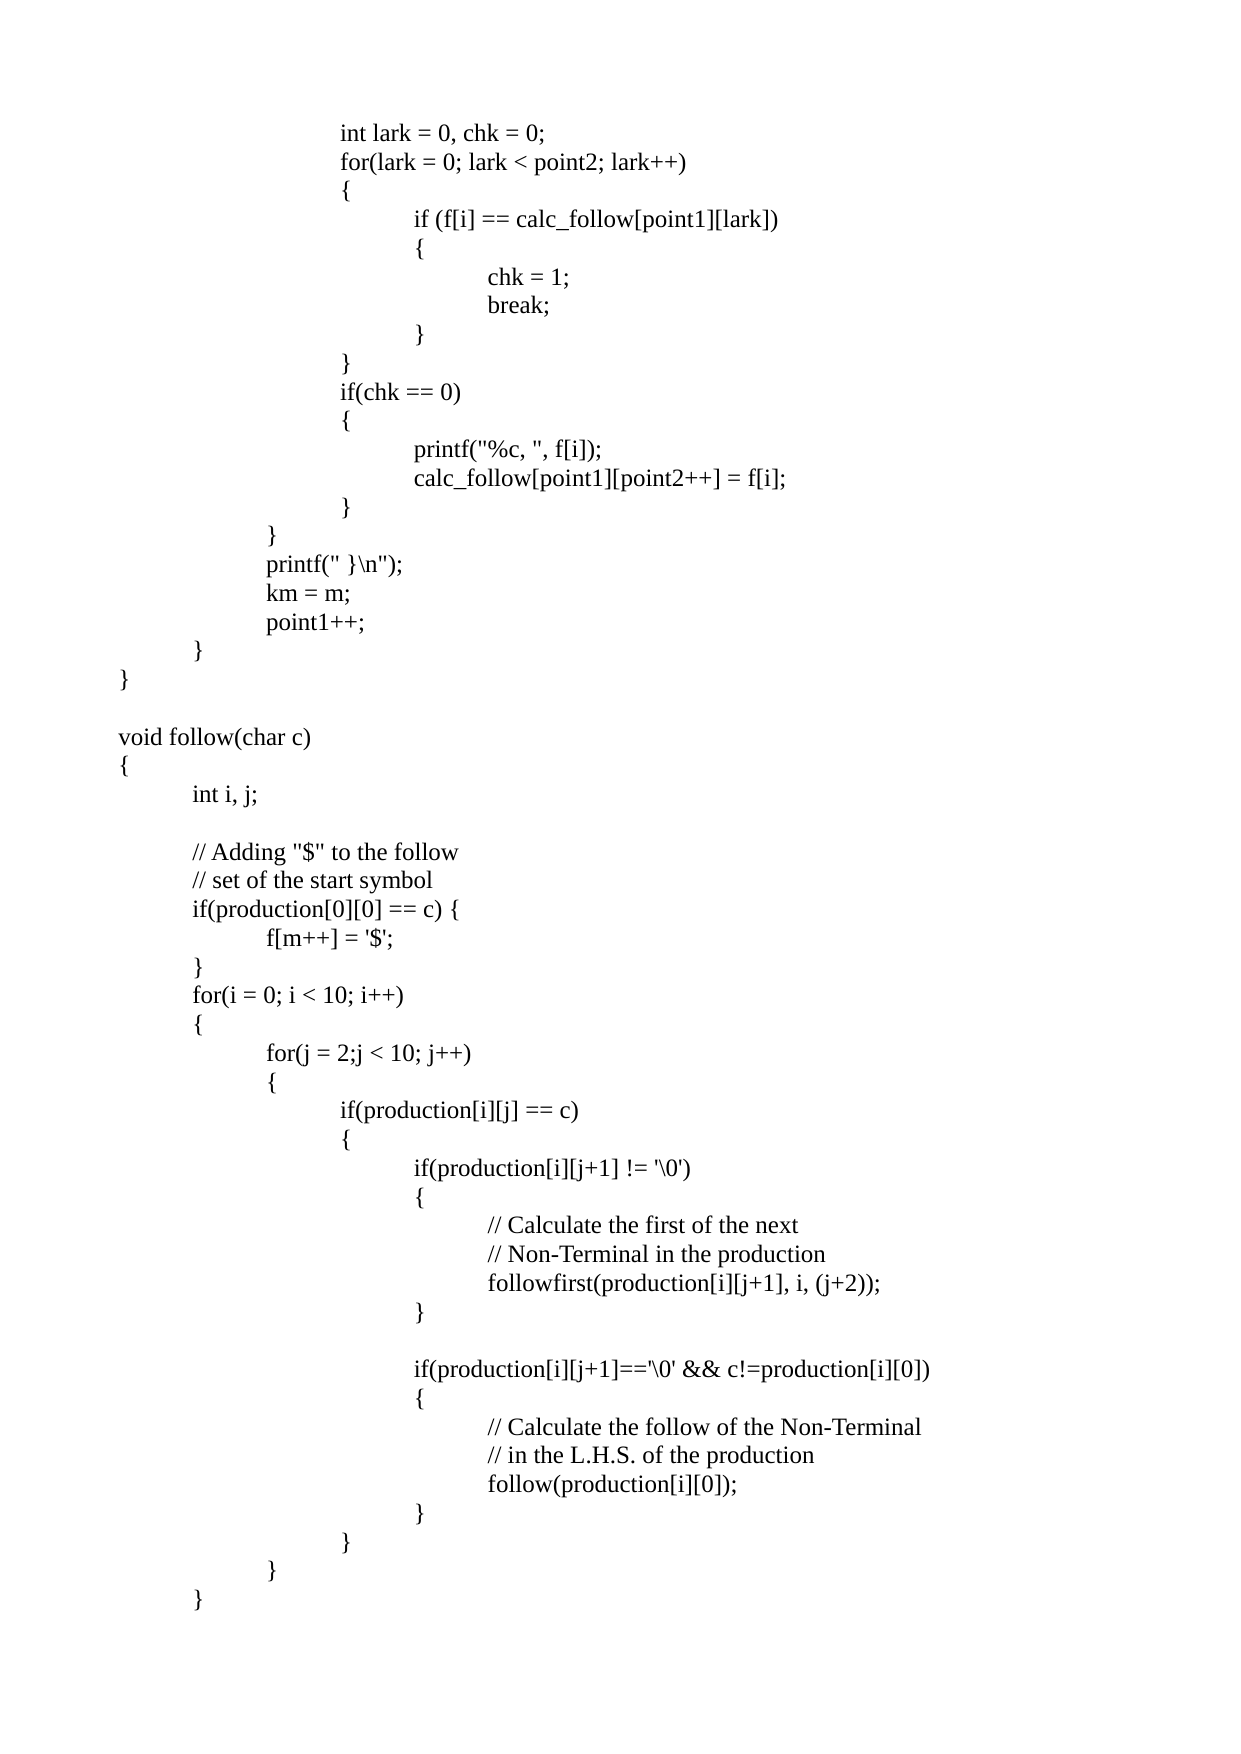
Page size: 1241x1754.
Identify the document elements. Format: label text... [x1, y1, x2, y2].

text } [118, 664, 1122, 693]
text for(j = 2;j < 10; j++) [118, 1038, 1122, 1067]
text follow(production[i][0]); [118, 1469, 1122, 1498]
text km = m; [118, 578, 1122, 607]
text followfirst(production[i][j+1], i, (j+2)); [118, 1268, 1122, 1297]
text if(chk == 0) [118, 377, 1122, 406]
text { [118, 233, 1122, 262]
text f[m++] = '$'; [118, 923, 1122, 952]
text { [118, 1383, 1122, 1412]
text calc_follow[point1][point2++] = f[i]; [118, 463, 1122, 492]
text { [118, 176, 1122, 204]
text // Calculate the first of the next [118, 1211, 1122, 1239]
text { [118, 1009, 1122, 1038]
text int lark = 0, chk = 0; [118, 118, 1122, 147]
text if(production[i][j] == c) [118, 1096, 1122, 1124]
text // Calculate the follow of the Non-Terminal [118, 1412, 1122, 1441]
text } [118, 1584, 1122, 1613]
text if(production[0][0] == c) { [118, 894, 1122, 923]
text // set of the start symbol [118, 866, 1122, 894]
text } [118, 1527, 1122, 1556]
text { [118, 751, 1122, 779]
text // in the L.H.S. of the production [118, 1441, 1122, 1469]
text int i, j; [118, 779, 1122, 808]
text } [118, 1498, 1122, 1527]
text if(production[i][j+1] != '\0') [118, 1153, 1122, 1182]
text { [118, 406, 1122, 434]
text } [118, 521, 1122, 549]
text { [118, 1067, 1122, 1096]
text void follow(char c) [118, 722, 1122, 751]
text } [118, 492, 1122, 521]
text point1++; [118, 607, 1122, 636]
text chk = 1; [118, 262, 1122, 291]
text if(production[i][j+1]=='\0' && c!=production[i][0]) [118, 1354, 1122, 1383]
text { [118, 1182, 1122, 1211]
text } [118, 348, 1122, 377]
text // Non-Terminal in the production [118, 1239, 1122, 1268]
text } [118, 952, 1122, 981]
text if (f[i] == calc_follow[point1][lark]) [118, 204, 1122, 233]
text break; [118, 291, 1122, 319]
text } [118, 319, 1122, 348]
text } [118, 1297, 1122, 1326]
text printf(" }\n"); [118, 549, 1122, 578]
text { [118, 1124, 1122, 1153]
text printf("%c, ", f[i]); [118, 434, 1122, 463]
text // Adding "$" to the follow [118, 837, 1122, 866]
text } [118, 636, 1122, 664]
text for(lark = 0; lark < point2; lark++) [118, 147, 1122, 176]
text for(i = 0; i < 10; i++) [118, 981, 1122, 1009]
text } [118, 1556, 1122, 1584]
